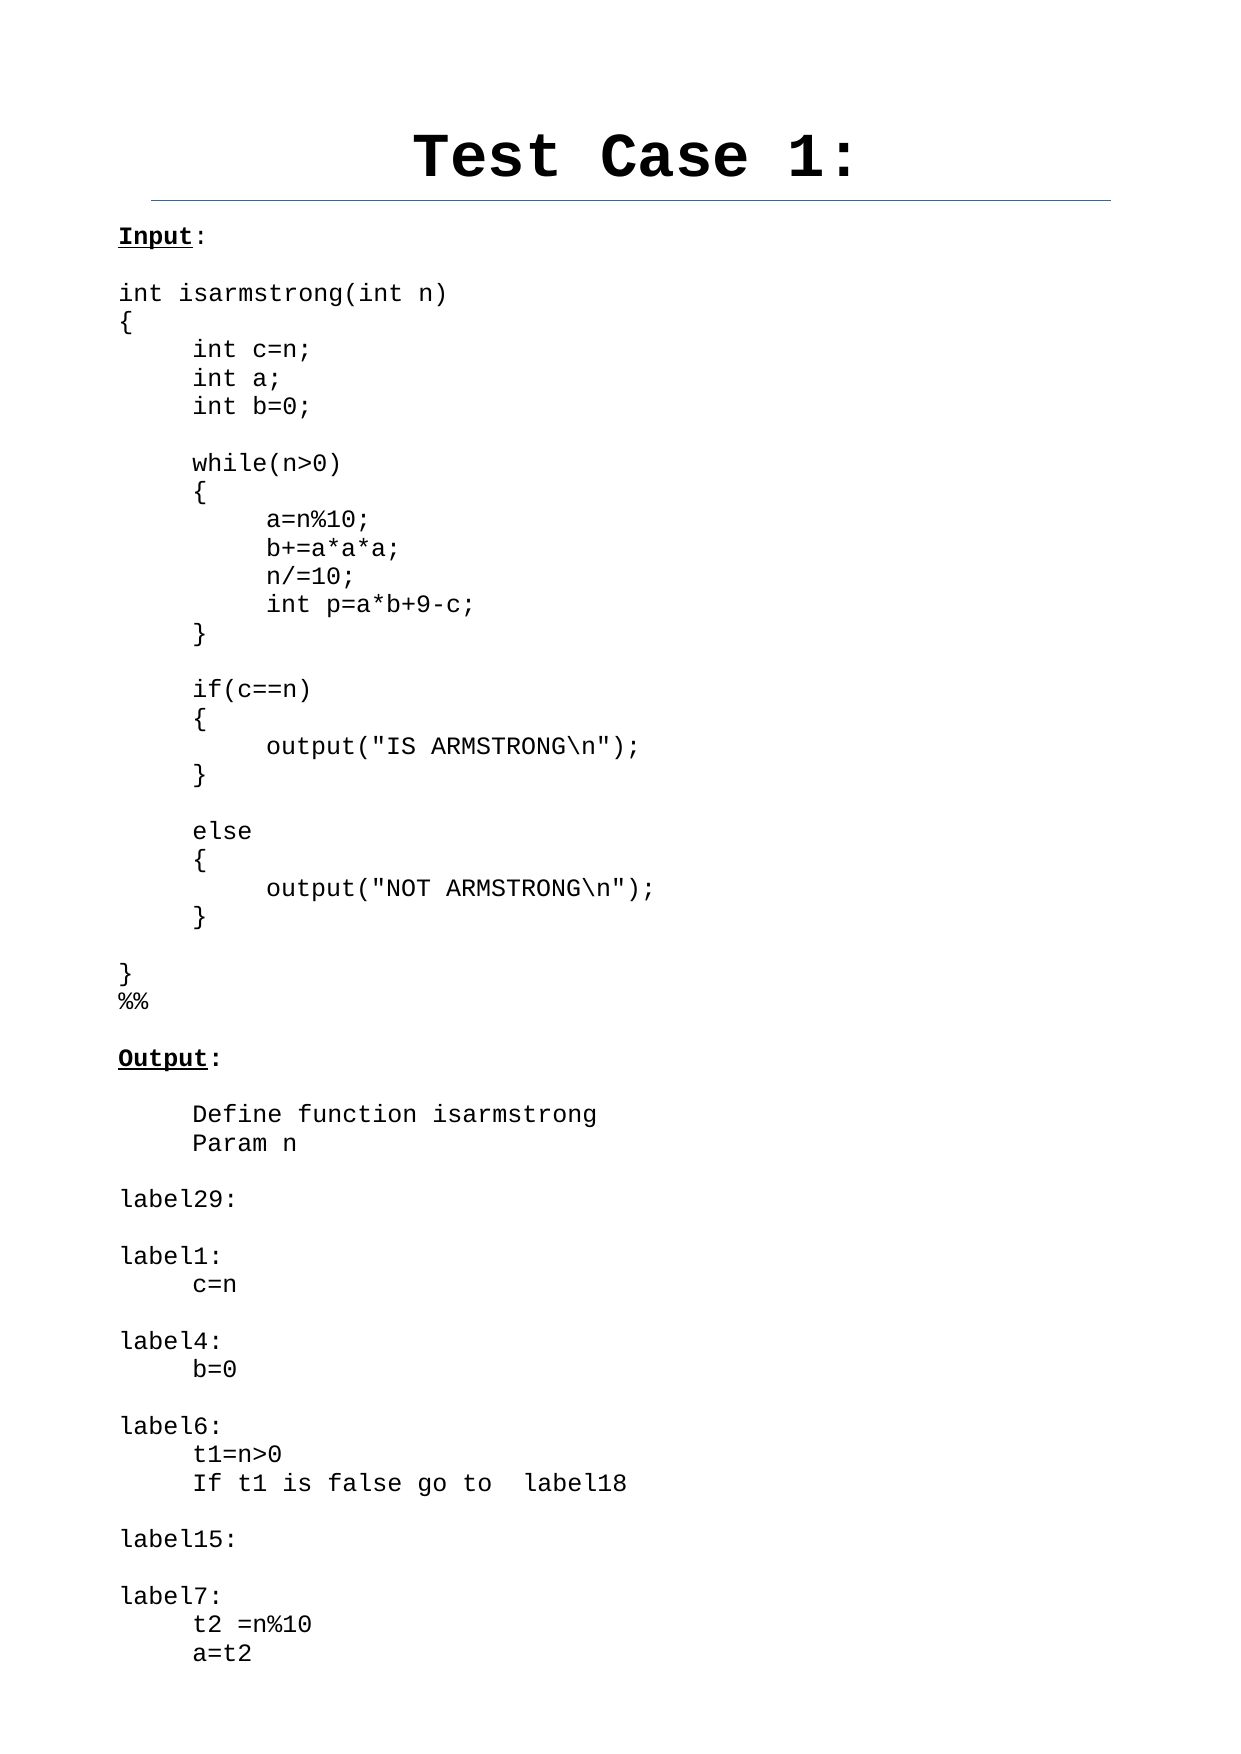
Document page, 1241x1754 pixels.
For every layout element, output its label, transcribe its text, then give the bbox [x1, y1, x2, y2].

text } [118, 960, 1157, 988]
text label7: [118, 1583, 1157, 1612]
text { [118, 308, 1157, 337]
text { [118, 705, 1157, 733]
text Test Case 1: [118, 124, 1157, 195]
text n/=10; [118, 563, 1157, 592]
text int isarmstrong(int n) [118, 280, 1157, 308]
text label15: [118, 1527, 1157, 1555]
text } [118, 903, 1157, 932]
text output("NOT ARMSTRONG\n"); [118, 875, 1157, 903]
text else [118, 818, 1157, 847]
text } [118, 620, 1157, 648]
text label6: [118, 1413, 1157, 1442]
text %% [118, 988, 1157, 1017]
text c=n [118, 1272, 1157, 1300]
text { [118, 478, 1157, 507]
text int p=a*b+9-c; [118, 592, 1157, 620]
text int c=n; [118, 337, 1157, 365]
text Param n [118, 1130, 1157, 1158]
text Input: [118, 223, 1157, 252]
text t2 =n%10 [118, 1612, 1157, 1640]
text while(n>0) [118, 450, 1157, 478]
text Output: [118, 1045, 1157, 1073]
text output("IS ARMSTRONG\n"); [118, 733, 1157, 762]
text if(c==n) [118, 677, 1157, 705]
text label4: [118, 1328, 1157, 1357]
text } [118, 762, 1157, 790]
text a=t2 [118, 1640, 1157, 1668]
text b=0 [118, 1357, 1157, 1385]
text label29: [118, 1187, 1157, 1215]
text label1: [118, 1243, 1157, 1272]
text Define function isarmstrong [118, 1102, 1157, 1130]
text t1=n>0 [118, 1442, 1157, 1470]
text b+=a*a*a; [118, 535, 1157, 563]
text { [118, 847, 1157, 875]
text a=n%10; [118, 507, 1157, 535]
text int b=0; [118, 393, 1157, 422]
text If t1 is false go to label18 [118, 1470, 1157, 1498]
text int a; [118, 365, 1157, 393]
